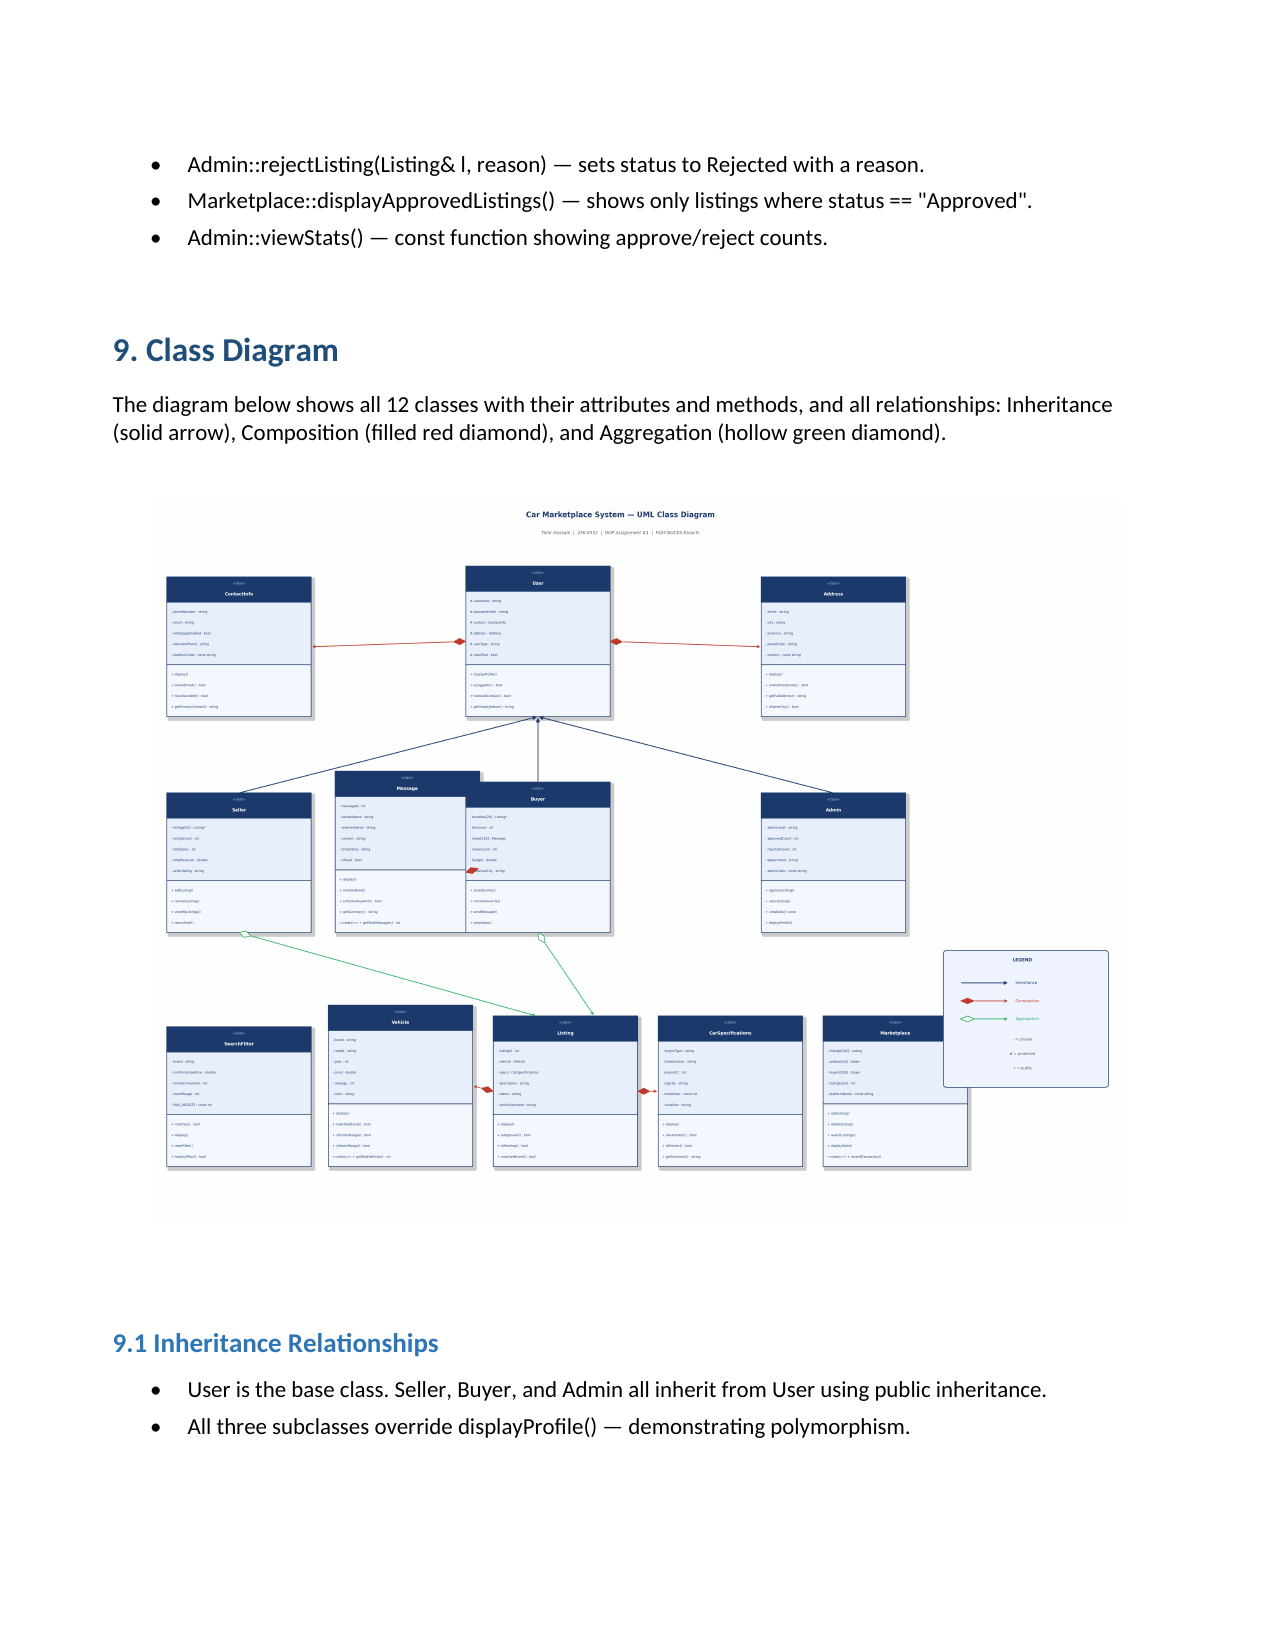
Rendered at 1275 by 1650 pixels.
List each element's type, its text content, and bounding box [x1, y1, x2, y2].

list Admin::viewStats() — const function showing approve/reject counts. [150, 223, 1162, 251]
text The diagram below shows all 12 classes with their attributes and methods, and all relationships: Inheritance (solid arrow), Composition (filled red diamond), and Aggregation (hollow green diamond). [112, 390, 1162, 446]
list Admin::rejectListing(Listing& l, reason) — sets status to Rejected with a reason. [150, 150, 1162, 178]
list User is the base class. Seller, Buyer, and Admin all inherit from User using public inheritance. [150, 1375, 1162, 1403]
list Marketplace::displayApprovedListings() — shows only listings where status == "Approved". [150, 186, 1162, 214]
subtitle 9. Class Diagram [112, 329, 1162, 369]
subtitle 9.1 Inheritance Relationships [112, 1326, 1162, 1359]
list All three subclasses override displayProfile() — demonstrating polymorphism. [150, 1412, 1162, 1440]
